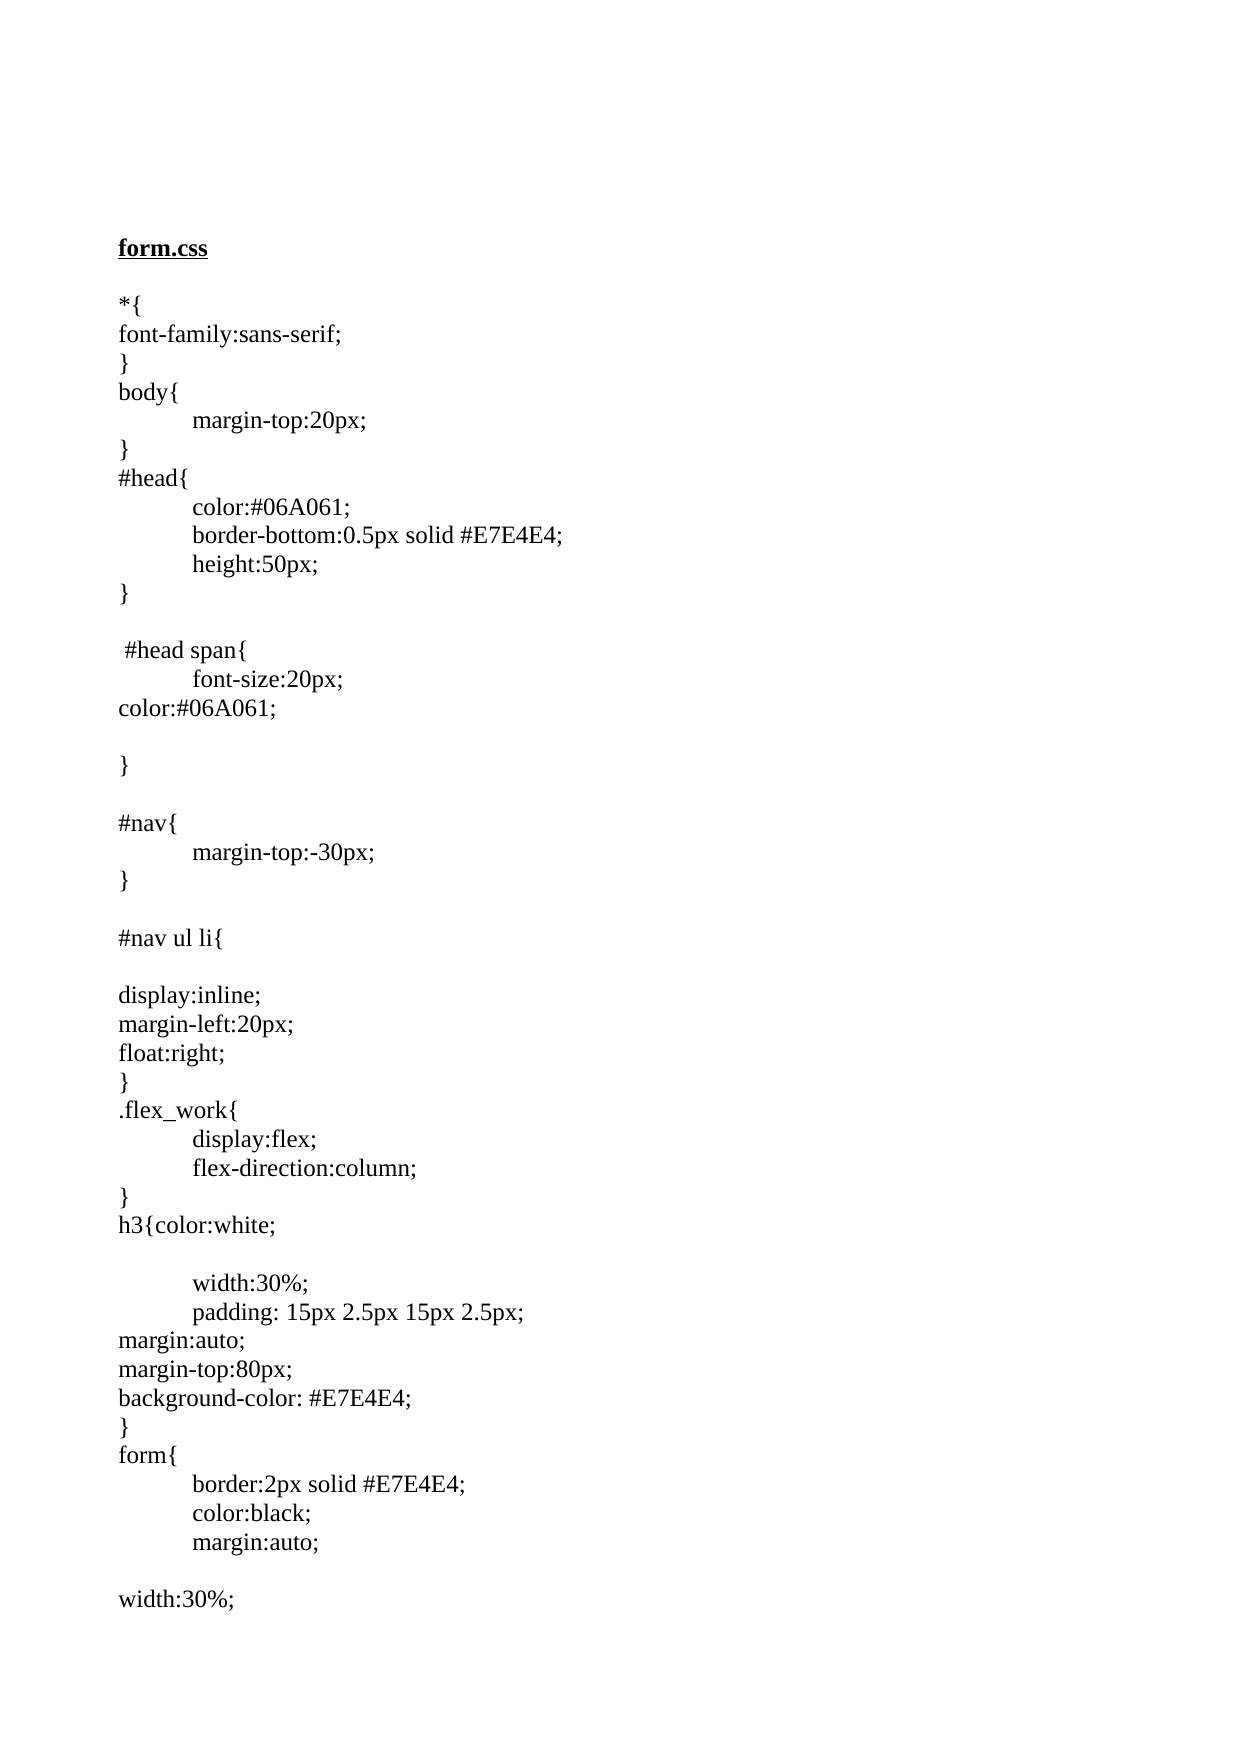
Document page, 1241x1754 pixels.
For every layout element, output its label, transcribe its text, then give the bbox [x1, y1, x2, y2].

text .flex_work{ [118, 1096, 1122, 1124]
text *{ [118, 291, 1122, 319]
text color:#06A061; [118, 693, 1122, 722]
text background-color: #E7E4E4; [118, 1383, 1122, 1412]
text font-family:sans-serif; [118, 319, 1122, 348]
text #head span{ [118, 636, 1122, 664]
text margin-top:-30px; [118, 837, 1122, 866]
text body{ [118, 377, 1122, 406]
text } [118, 1412, 1122, 1441]
text } [118, 578, 1122, 607]
text form{ [118, 1441, 1122, 1469]
text color:#06A061; [118, 492, 1122, 521]
text margin-left:20px; [118, 1009, 1122, 1038]
text display:flex; [118, 1124, 1122, 1153]
text } [118, 434, 1122, 463]
text margin-top:80px; [118, 1354, 1122, 1383]
text color:black; [118, 1498, 1122, 1527]
text } [118, 1067, 1122, 1096]
text float:right; [118, 1038, 1122, 1067]
text display:inline; [118, 981, 1122, 1009]
text font-size:20px; [118, 664, 1122, 693]
text border-bottom:0.5px solid #E7E4E4; [118, 521, 1122, 549]
text } [118, 1182, 1122, 1211]
text border:2px solid #E7E4E4; [118, 1469, 1122, 1498]
text } [118, 866, 1122, 894]
text margin:auto; [118, 1527, 1122, 1556]
text #nav ul li{ [118, 923, 1122, 952]
text padding: 15px 2.5px 15px 2.5px; [118, 1297, 1122, 1326]
text #nav{ [118, 808, 1122, 837]
text width:30%; [118, 1268, 1122, 1297]
text h3{color:white; [118, 1211, 1122, 1239]
text } [118, 348, 1122, 377]
text margin-top:20px; [118, 406, 1122, 434]
text form.css [118, 233, 1122, 262]
text margin:auto; [118, 1326, 1122, 1354]
text flex-direction:column; [118, 1153, 1122, 1182]
text #head{ [118, 463, 1122, 492]
text height:50px; [118, 549, 1122, 578]
text } [118, 751, 1122, 779]
text width:30%; [118, 1584, 1122, 1613]
